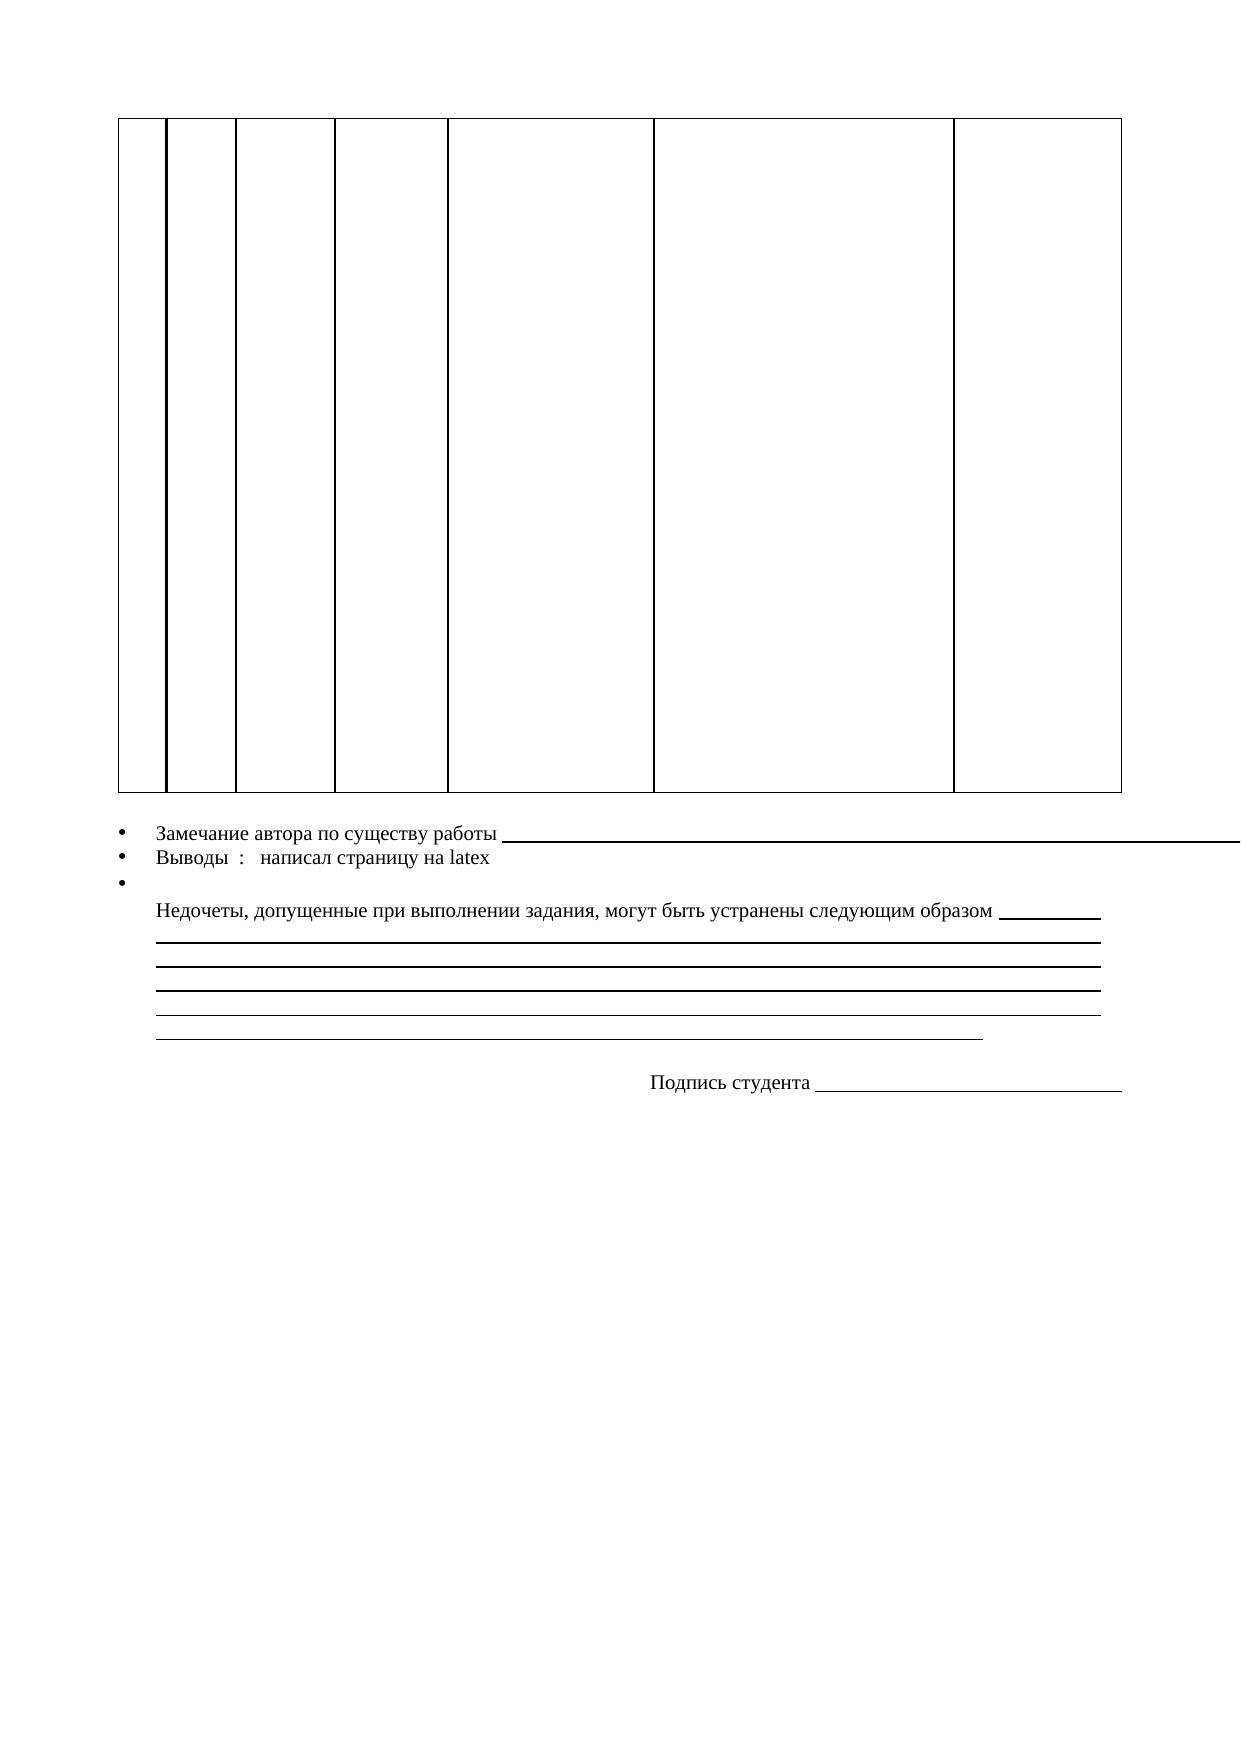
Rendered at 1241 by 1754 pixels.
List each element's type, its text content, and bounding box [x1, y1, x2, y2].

list Замечание автора по существу работы [118, 821, 1122, 845]
table_cell [336, 119, 447, 792]
table_cell [655, 119, 953, 792]
table_cell [449, 119, 653, 792]
table_cell [955, 119, 1121, 792]
text Недочеты, допущенные при выполнении задания, могут быть устранены следующим образом [156, 897, 1122, 1042]
text Подпись студента [156, 1070, 1122, 1094]
list Выводы : написал страницу на latex [118, 845, 1122, 869]
table_cell [168, 119, 235, 792]
table_cell [119, 119, 165, 792]
table_cell [237, 119, 334, 792]
